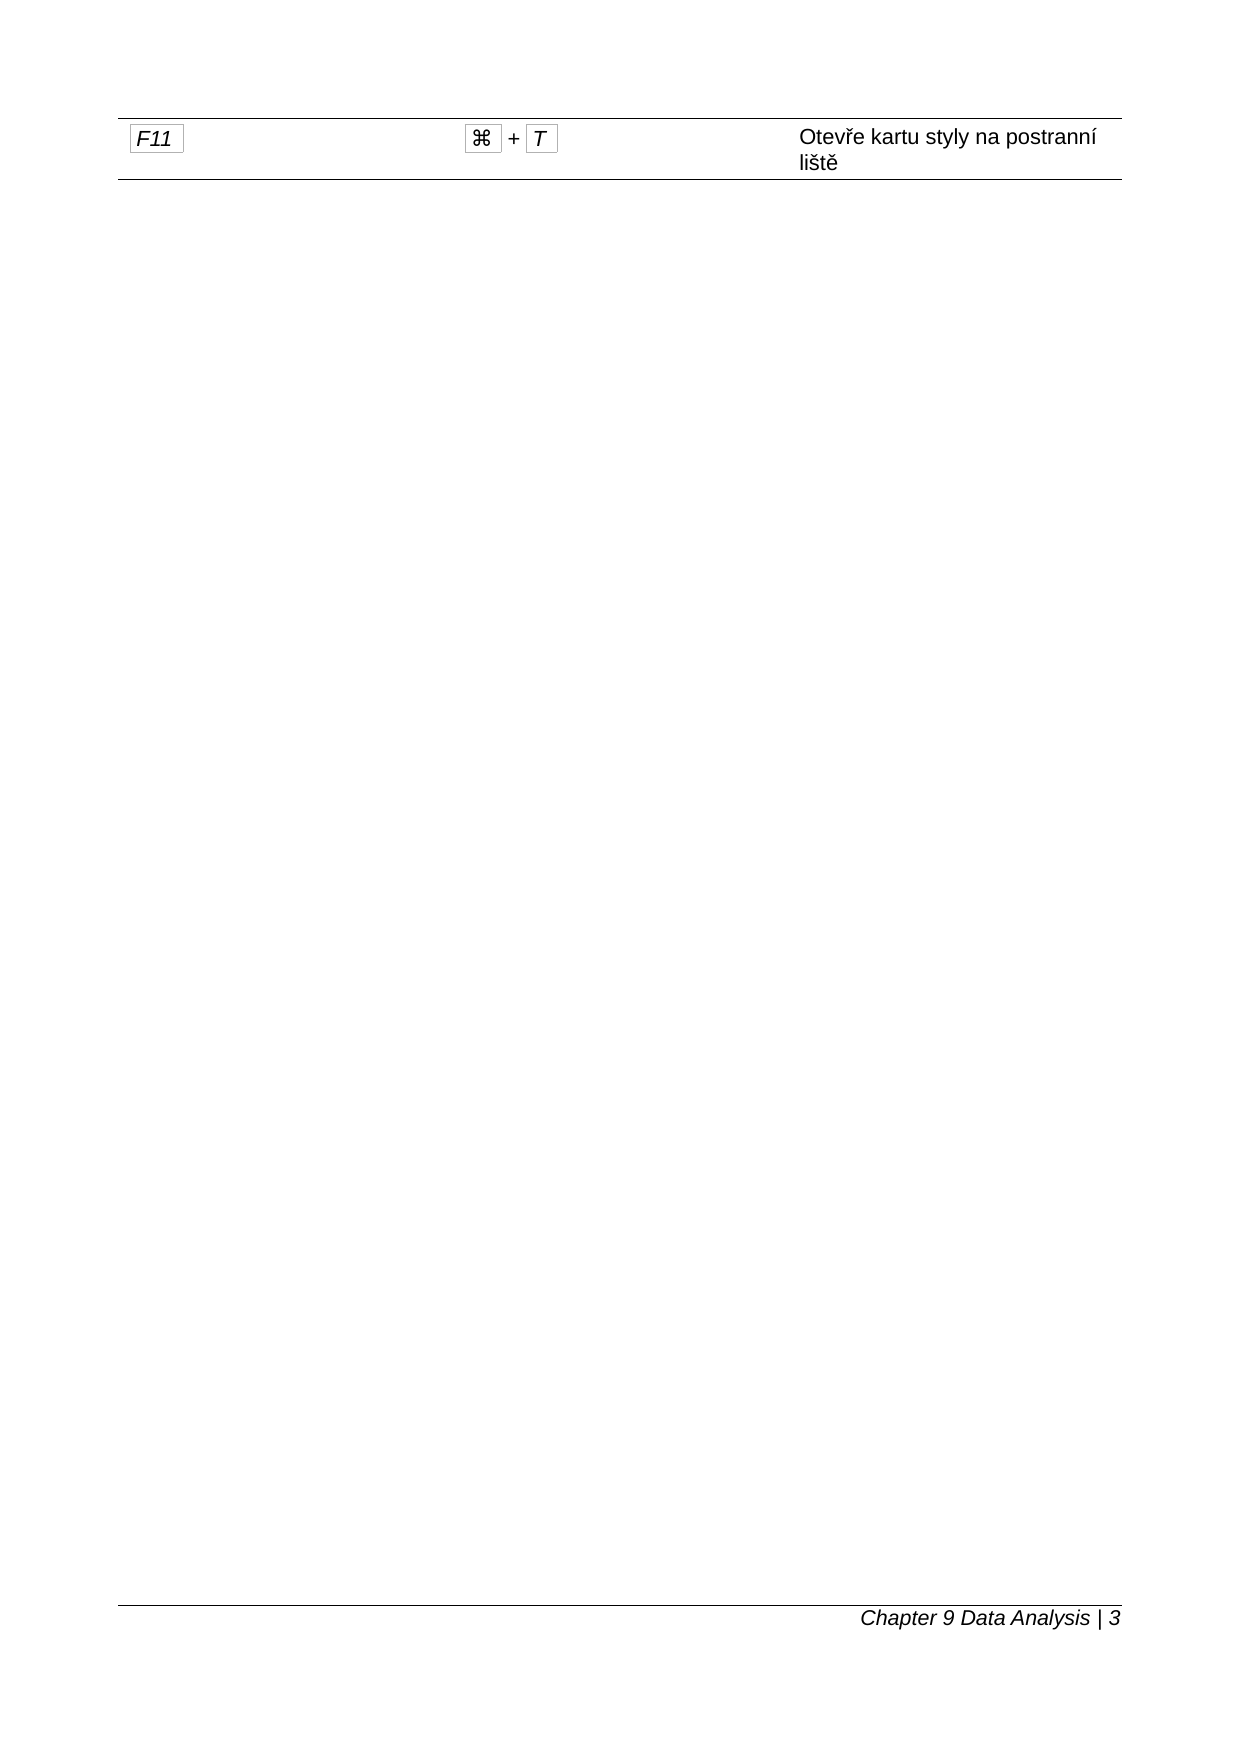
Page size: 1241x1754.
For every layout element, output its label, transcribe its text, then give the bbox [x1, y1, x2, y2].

table_cell Otevře kartu styly na postranní liště [787, 119, 1122, 179]
table_cell ⌘ + T [453, 119, 787, 179]
table_cell F11 [118, 119, 453, 179]
